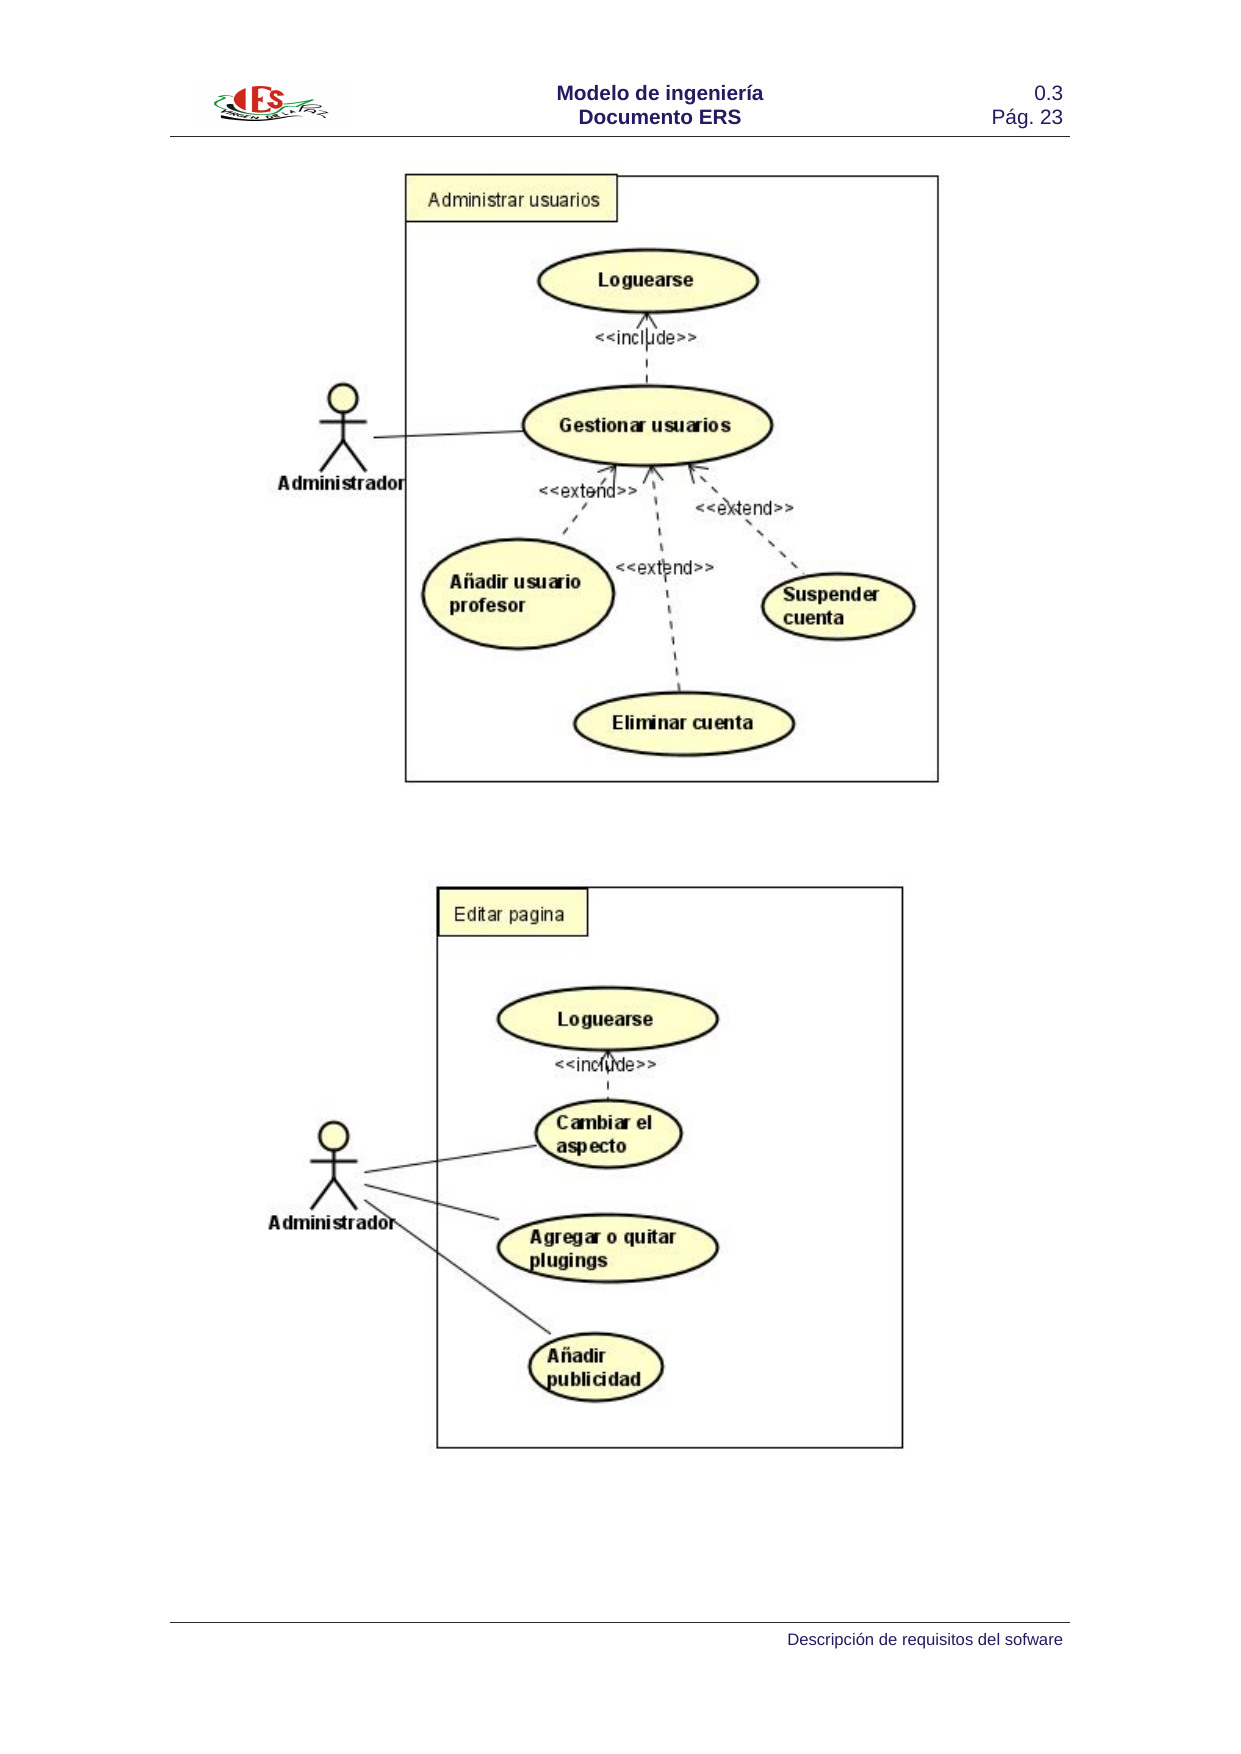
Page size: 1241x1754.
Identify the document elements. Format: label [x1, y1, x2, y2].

picture [255, 160, 985, 825]
picture [267, 879, 974, 1488]
picture [197, 80, 345, 127]
